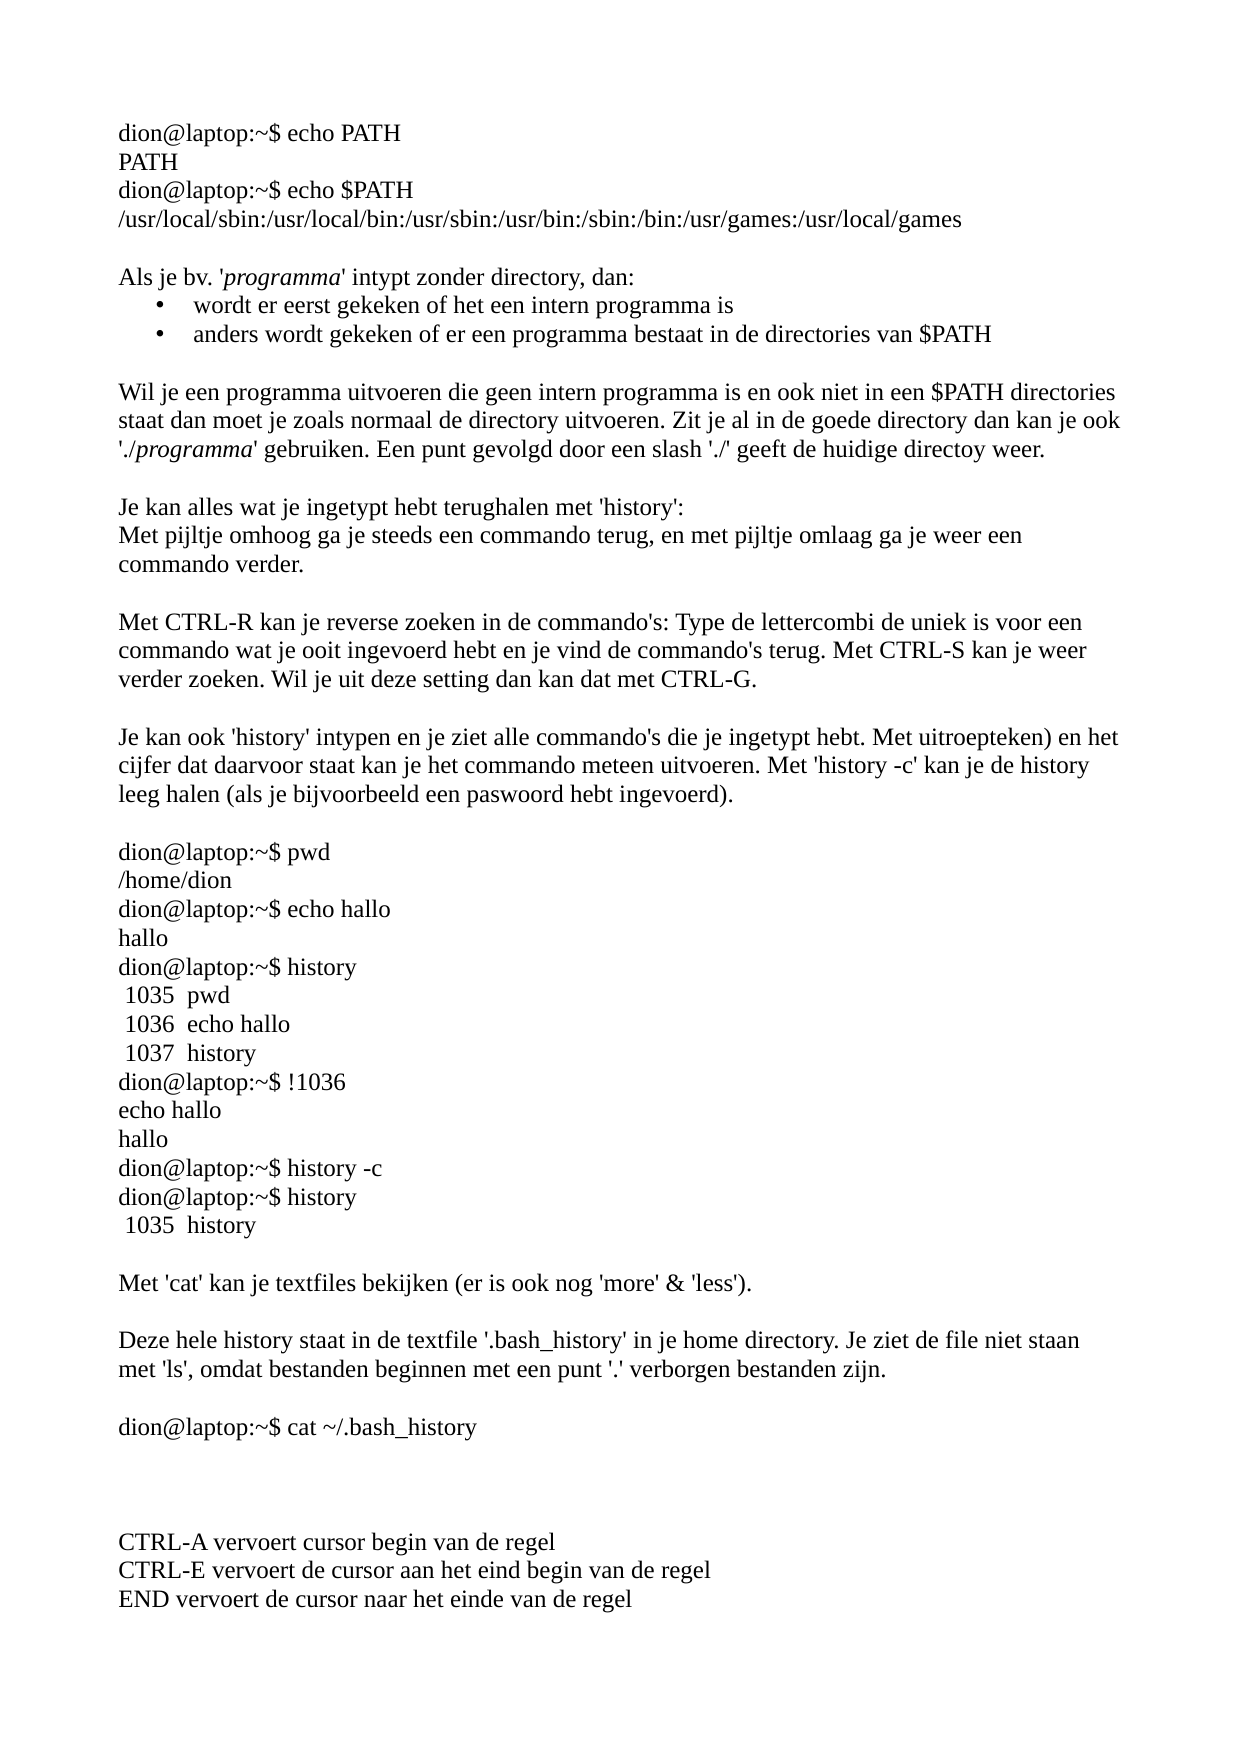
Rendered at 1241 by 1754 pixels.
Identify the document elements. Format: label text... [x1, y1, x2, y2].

list anders wordt gekeken of er een programma bestaat in de directories van $PATH [156, 319, 1122, 348]
text CTRL-E vervoert de cursor aan het eind begin van de regel [118, 1556, 1122, 1584]
text /usr/local/sbin:/usr/local/bin:/usr/sbin:/usr/bin:/sbin:/bin:/usr/games:/usr/local/games [118, 204, 1122, 233]
text Met CTRL-R kan je reverse zoeken in de commando's: Type de lettercombi de uniek is voor een commando wat je ooit ingevoerd hebt en je vind de commando's terug. Met CTRL-S kan je weer verder zoeken. Wil je uit deze setting dan kan dat met CTRL-G. [118, 607, 1122, 693]
text Met 'cat' kan je textfiles bekijken (er is ook nog 'more' & 'less'). [118, 1268, 1122, 1297]
text Je kan alles wat je ingetypt hebt terughalen met 'history': [118, 492, 1122, 521]
text dion@laptop:~$ history -c [118, 1153, 1122, 1182]
text dion@laptop:~$ !1036 [118, 1067, 1122, 1096]
text dion@laptop:~$ echo PATH [118, 118, 1122, 147]
text Wil je een programma uitvoeren die geen intern programma is en ook niet in een $PATH directories staat dan moet je zoals normaal de directory uitvoeren. Zit je al in de goede directory dan kan je ook './programma' gebruiken. Een punt gevolgd door een slash './' geeft de huidige directoy weer. [118, 377, 1122, 463]
text PATH [118, 147, 1122, 176]
text echo hallo [118, 1096, 1122, 1124]
text Je kan ook 'history' intypen en je ziet alle commando's die je ingetypt hebt. Met uitroepteken) en het cijfer dat daarvoor staat kan je het commando meteen uitvoeren. Met 'history -c' kan je de history leeg halen (als je bijvoorbeeld een paswoord hebt ingevoerd). [118, 722, 1122, 808]
text Deze hele history staat in de textfile '.bash_history' in je home directory. Je ziet de file niet staan met 'ls', omdat bestanden beginnen met een punt '.' verborgen bestanden zijn. [118, 1326, 1122, 1383]
text dion@laptop:~$ history [118, 1182, 1122, 1211]
text dion@laptop:~$ echo $PATH [118, 176, 1122, 204]
text /home/dion [118, 866, 1122, 894]
text END vervoert de cursor naar het einde van de regel [118, 1584, 1122, 1613]
text dion@laptop:~$ pwd [118, 837, 1122, 866]
text 1036 echo hallo [118, 1009, 1122, 1038]
text 1035 history [118, 1211, 1122, 1239]
text dion@laptop:~$ cat ~/.bash_history [118, 1412, 1122, 1441]
text 1037 history [118, 1038, 1122, 1067]
text Als je bv. 'programma' intypt zonder directory, dan: [118, 262, 1122, 291]
text Met pijltje omhoog ga je steeds een commando terug, en met pijltje omlaag ga je weer een commando verder. [118, 521, 1122, 578]
list wordt er eerst gekeken of het een intern programma is [156, 291, 1122, 319]
text 1035 pwd [118, 981, 1122, 1009]
text dion@laptop:~$ history [118, 952, 1122, 981]
text hallo [118, 1124, 1122, 1153]
text hallo [118, 923, 1122, 952]
text CTRL-A vervoert cursor begin van de regel [118, 1527, 1122, 1556]
text dion@laptop:~$ echo hallo [118, 894, 1122, 923]
